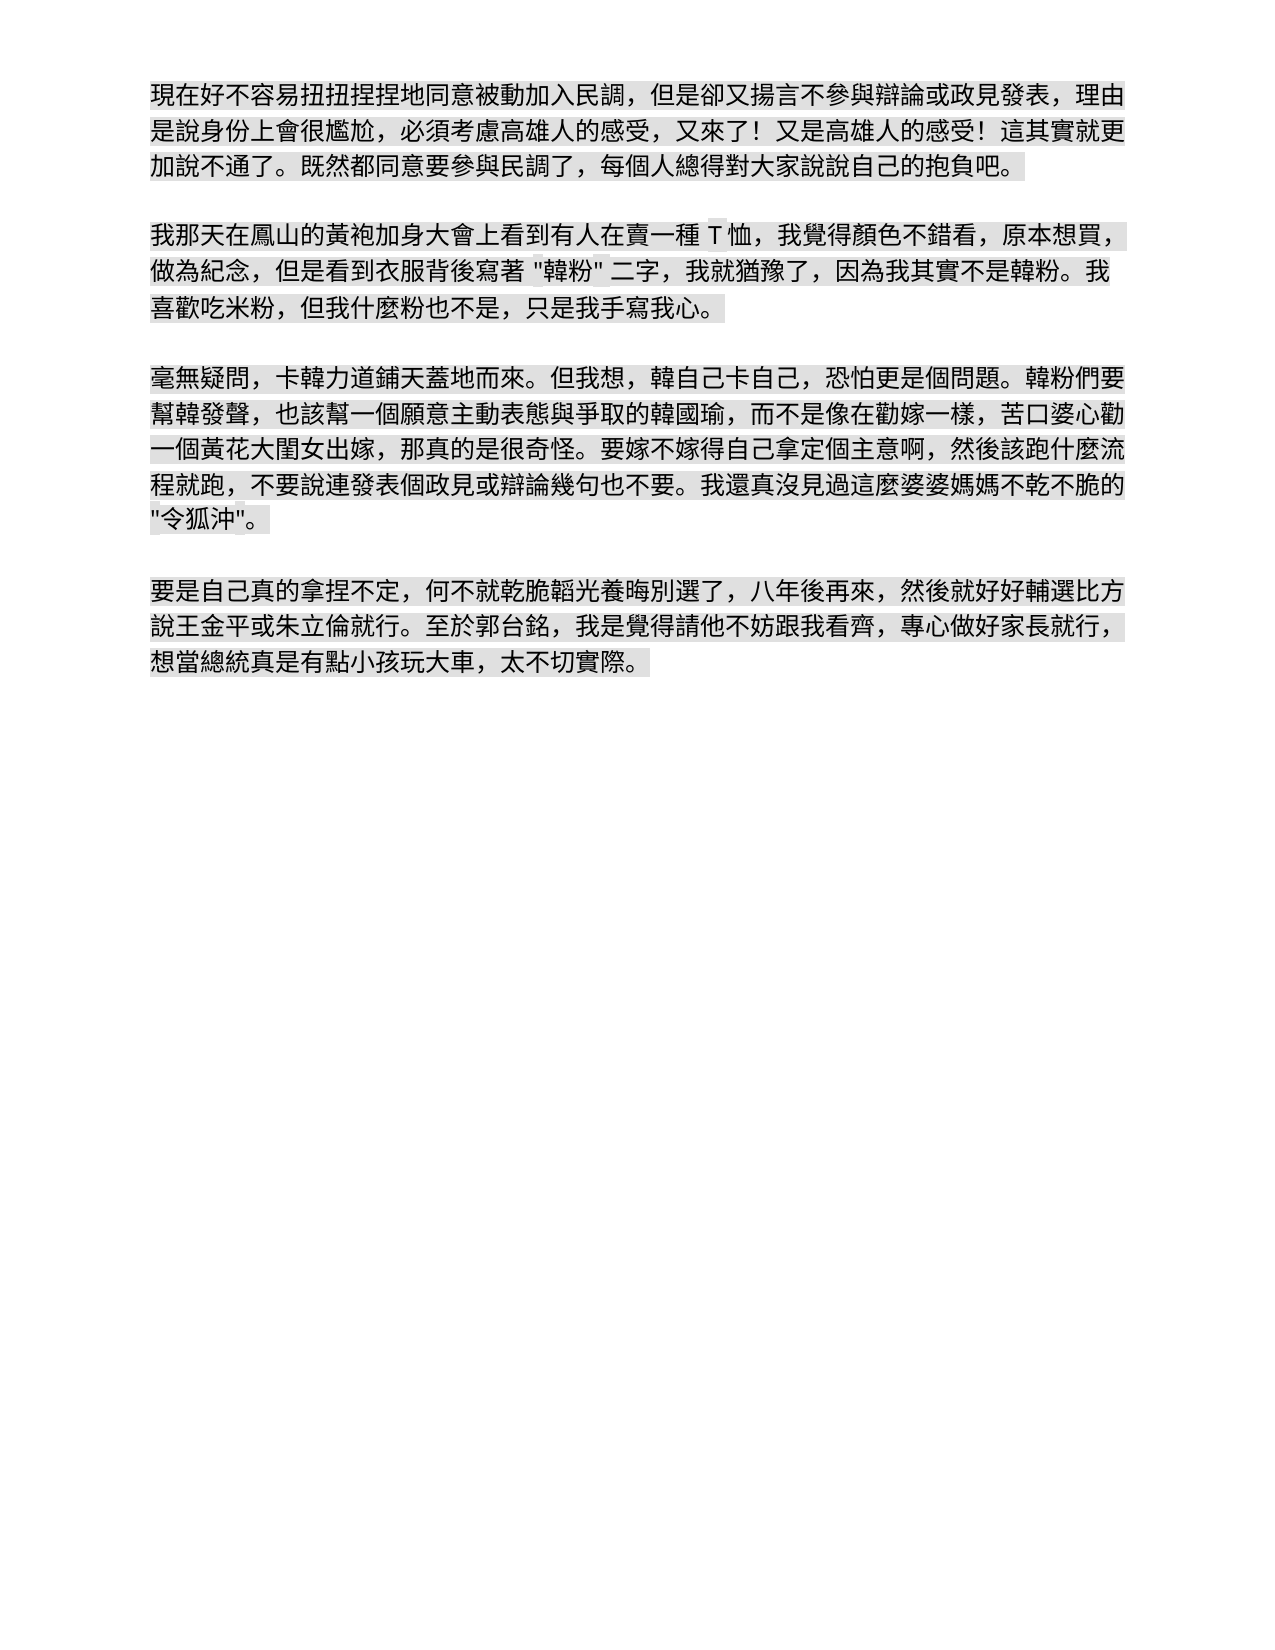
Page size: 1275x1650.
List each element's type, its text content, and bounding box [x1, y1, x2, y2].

text 唱點韓流的反調 (八) 陳真 2019. 05. 03. 平心而論，在我看來，所有打算參選總統的人當中，各方面能力與見識及個性穩定度最好的就是CIA認證的朱立倫，其次是王金平，再來才是韓國瑜。最不適任的就是郭台銘，講話內容非常幼稚，把一套生意經直接複製在一整個社會的發展上，他大概以為台灣等於鴻海總公司，但社會或國家畢竟不是一種私人企業；聽他一直講什麼 AI、AI、AI，AI變成救台灣的萬靈丹，想法真是非常粗糙、幼稚。 韓國瑜也許比郭好一些，但是他和郭台銘的差別只是在於郭考20分，韓考了60分，韓知道自己考不好，能力有限，想藏拙，但郭卻以為自己考了100 分，他連自己考幾分都不知道。至於朱，能力方面大概可以打上 85分，王金平大約75分。 相較於朱立倫和王金平，韓確實能力有限。這其實也不是太大的問題，畢竟一個人只要知道自己的能力侷限，就比較不會做出荒唐離譜的事情來。問題不在於一己能力，而是在於班底、團隊。比方說，高雄雖然是台北的十倍大，但也不過就只是台灣的一個城市，但是你看韓國瑜卻累成那個樣子，據說一天只能睡四小時。要是當上總統，豈不是要過勞死？感人確實是很感人，政治人物這麼賣命勤奮的，絕無僅有。一般政治人物，例如綠營那些人渣，通常都很閒，時間只花在喬利益、喬人事、搞分贓、爭派系以及各種花天酒地。 不過，韓國瑜的賣命，也許也突顯出他是否有識人之能及用人的能力問題？你看，整個中國大陸是台灣乃至高雄的幾百幾千倍大，而且又得和全世界兩百個國家周旋、打交道、搞鬥爭，人家習近平有沒有累成那樣子？這也看出，人與人之間，確實有某種行政能力上的落差。勤勞很好，但勤卻不一定能補拙。 我從小當班長，非常苦惱，沒有一次是自己出來競選，每次都是老師欽點，或是同學們直接黃袍加身，但我明知道自己不是當班長的料，因為我並不想管理他人，對事務細節之處理亦缺乏興趣與能力。我在想，韓國瑜這麼扭扭捏捏愛選不選的，是不是也是因為意識到自己能力上的問題以及缺乏強大班底？要不然我真是搞不懂怎麼會有人這麼婆婆媽媽？老是說什麼要考慮高雄人的感受。他這麼扭捏，愛選不選每天打啞謎，折騰幾個月，就不用考慮整個台灣人的感受嗎？ 再說，高雄人若真的會在意，會因為你是被動徵召或被動參與民調就不在意你去選總統嗎？況且，哪有多少高雄人會強烈反對你參選總統？聽起來就是推託之詞。說不定就是因為自信不足，用人無能。你看，他身邊就有個一流行政人才楊秋興，但兩人卻一開始就搞得關係有點僵。對於人才，你就要充份授權啊，而不是好像每件事都得自己來做才放心。我聽說自己也有這毛病，因為我看別人做事總是覺得做得很爛很慢，我自己做才滿意，做得又快又好。但是，這樣的話，我很快就會過勞死。 現在好不容易扭扭捏捏地同意被動加入民調，但是卻又揚言不參與辯論或政見發表，理由是說身份上會很尷尬，必須考慮高雄人的感受，又來了！又是高雄人的感受！這其實就更加說不通了。既然都同意要參與民調了，每個人總得對大家說說自己的抱負吧。 我那天在鳳山的黃袍加身大會上看到有人在賣一種 T恤，我覺得顏色不錯看，原本想買，做為紀念，但是看到衣服背後寫著 "韓粉" 二字，我就猶豫了，因為我其實不是韓粉。我喜歡吃米粉，但我什麼粉也不是，只是我手寫我心。 毫無疑問，卡韓力道鋪天蓋地而來。但我想，韓自己卡自己，恐怕更是個問題。韓粉們要幫韓發聲，也該幫一個願意主動表態與爭取的韓國瑜，而不是像在勸嫁一樣，苦口婆心勸一個黃花大閨女出嫁，那真的是很奇怪。要嫁不嫁得自己拿定個主意啊，然後該跑什麼流程就跑，不要說連發表個政見或辯論幾句也不要。我還真沒見過這麼婆婆媽媽不乾不脆的 "令狐沖"。 要是自己真的拿捏不定，何不就乾脆韜光養晦別選了，八年後再來，然後就好好輔選比方說王金平或朱立倫就行。至於郭台銘，我是覺得請他不妨跟我看齊，專心做好家長就行，想當總統真是有點小孩玩大車，太不切實際。 [150, 75, 1125, 677]
